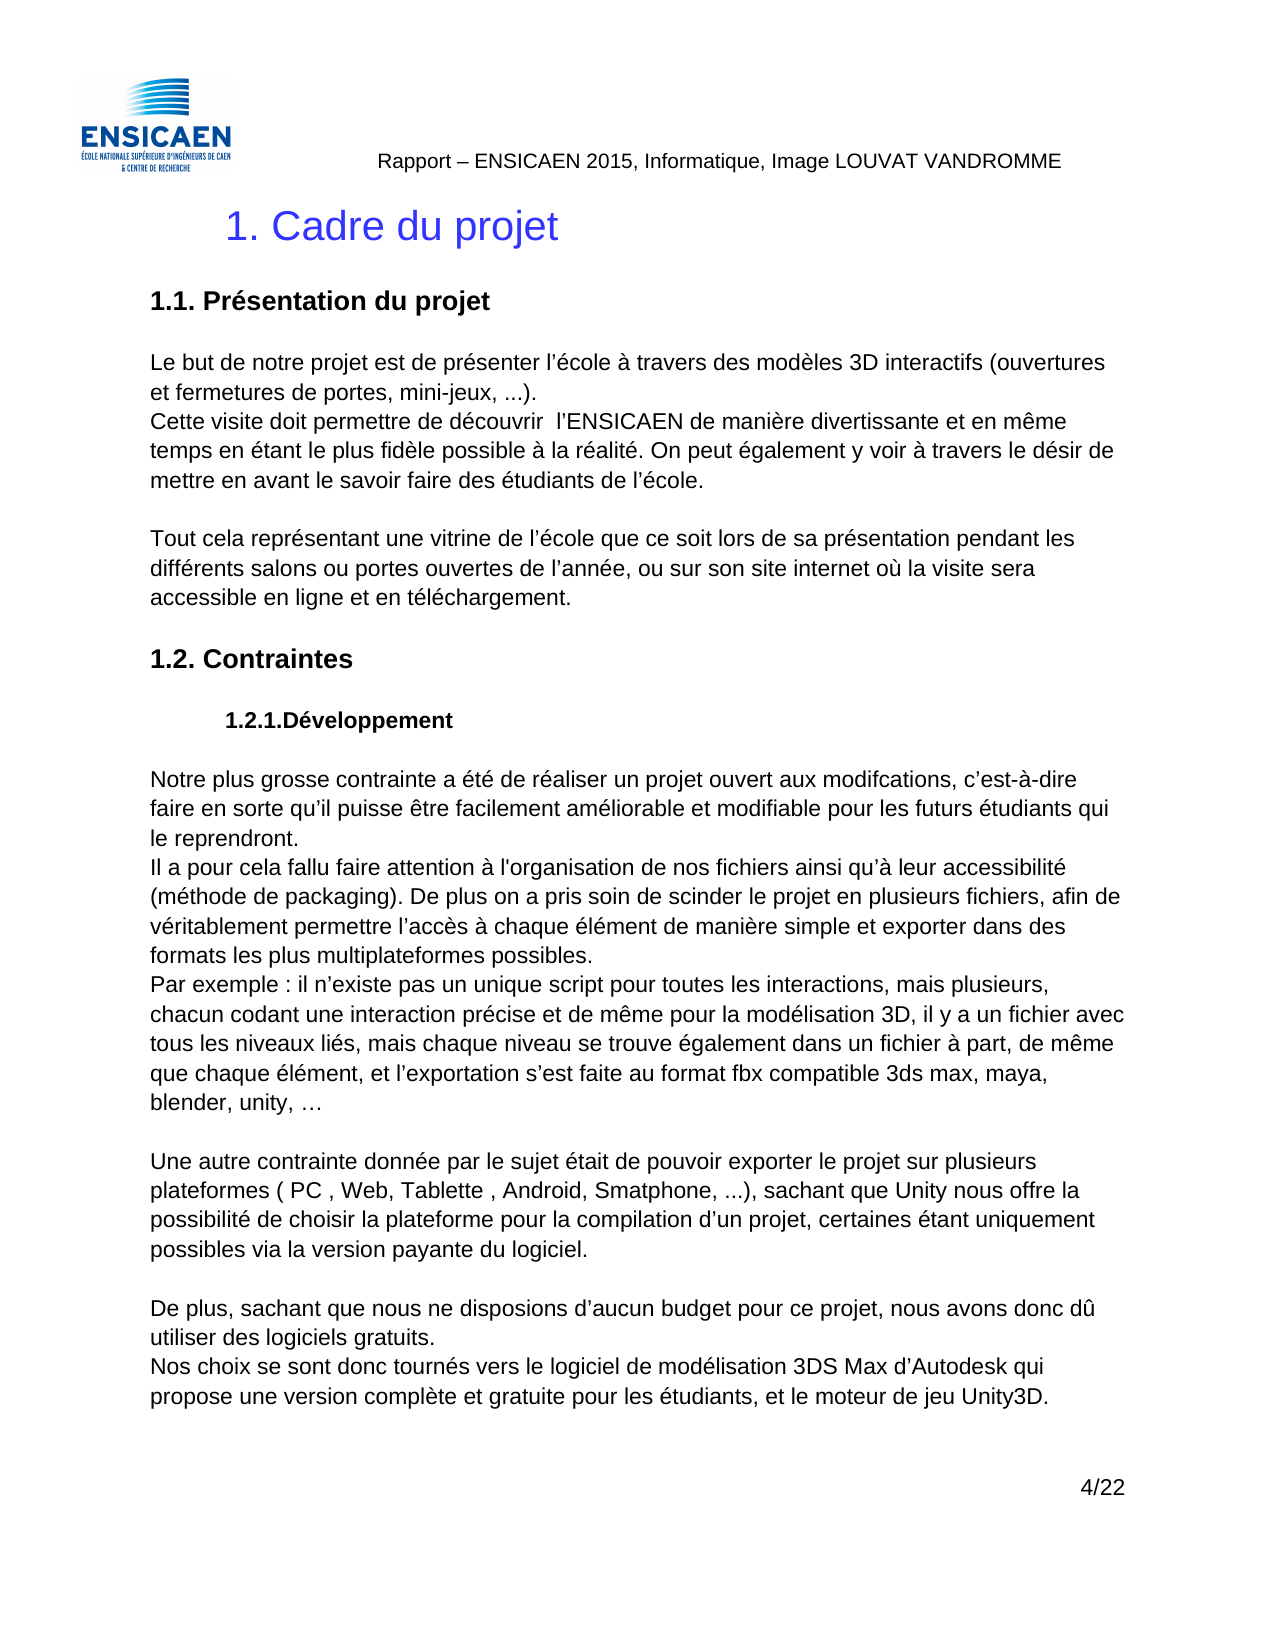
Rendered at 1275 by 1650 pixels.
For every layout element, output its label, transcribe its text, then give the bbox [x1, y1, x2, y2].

text 1.2.1.Développement [150, 708, 1125, 733]
text Tout cela représentant une vitrine de l’école que ce soit lors de sa présentation pendant les différents salons ou portes ouvertes de l’année, ou sur son site internet où la visite sera accessible en ligne et en téléchargement. [150, 526, 1125, 610]
text 1.1. Présentation du projet [150, 286, 1125, 316]
text Notre plus grosse contrainte a été de réaliser un projet ouvert aux modifcations, c’est-à-dire faire en sorte qu’il puisse être facilement améliorable et modifiable pour les futurs étudiants qui le reprendront. [150, 766, 1125, 851]
text Une autre contrainte donnée par le sujet était de pouvoir exporter le projet sur plusieurs plateformes ( PC , Web, Tablette , Android, Smatphone, ...), sachant que Unity nous offre la possibilité de choisir la plateforme pour la compilation d’un projet, certaines étant uniquement possibles via la version payante du logiciel. [150, 1148, 1125, 1262]
text 1. Cadre du projet [150, 203, 1125, 249]
text Il a pour cela fallu faire attention à l'organisation de nos fichiers ainsi qu’à leur accessibilité (méthode de packaging). De plus on a pris soin de scinder le projet en plusieurs fichiers, afin de véritablement permettre l’accès à chaque élément de manière simple et exporter dans des formats les plus multiplateformes possibles. [150, 854, 1125, 968]
text 1.2. Contraintes [150, 643, 1125, 674]
text Par exemple : il n’existe pas un unique script pour toutes les interactions, mais plusieurs, chacun codant une interaction précise et de même pour la modélisation 3D, il y a un fichier avec tous les niveaux liés, mais chaque niveau se trouve également dans un fichier à part, de même que chaque élément, et l’exportation s’est faite au format fbx compatible 3ds max, maya, blender, unity, … [150, 972, 1125, 1115]
text De plus, sachant que nous ne disposions d’aucun budget pour ce projet, nous avons donc dû utiliser des logiciels gratuits. Nos choix se sont donc tournés vers le logiciel de modélisation 3DS Max d’Autodesk qui propose une version complète et gratuite pour les étudiants, et le moteur de jeu Unity3D. [150, 1295, 1125, 1409]
picture [78, 76, 234, 174]
text Le but de notre projet est de présenter l’école à travers des modèles 3D interactifs (ouvertures et fermetures de portes, mini-jeux, ...). Cette visite doit permettre de découvrir l’ENSICAEN de manière divertissante et en même temps en étant le plus fidèle possible à la réalité. On peut également y voir à travers le désir de mettre en avant le savoir faire des étudiants de l’école. [150, 350, 1125, 493]
